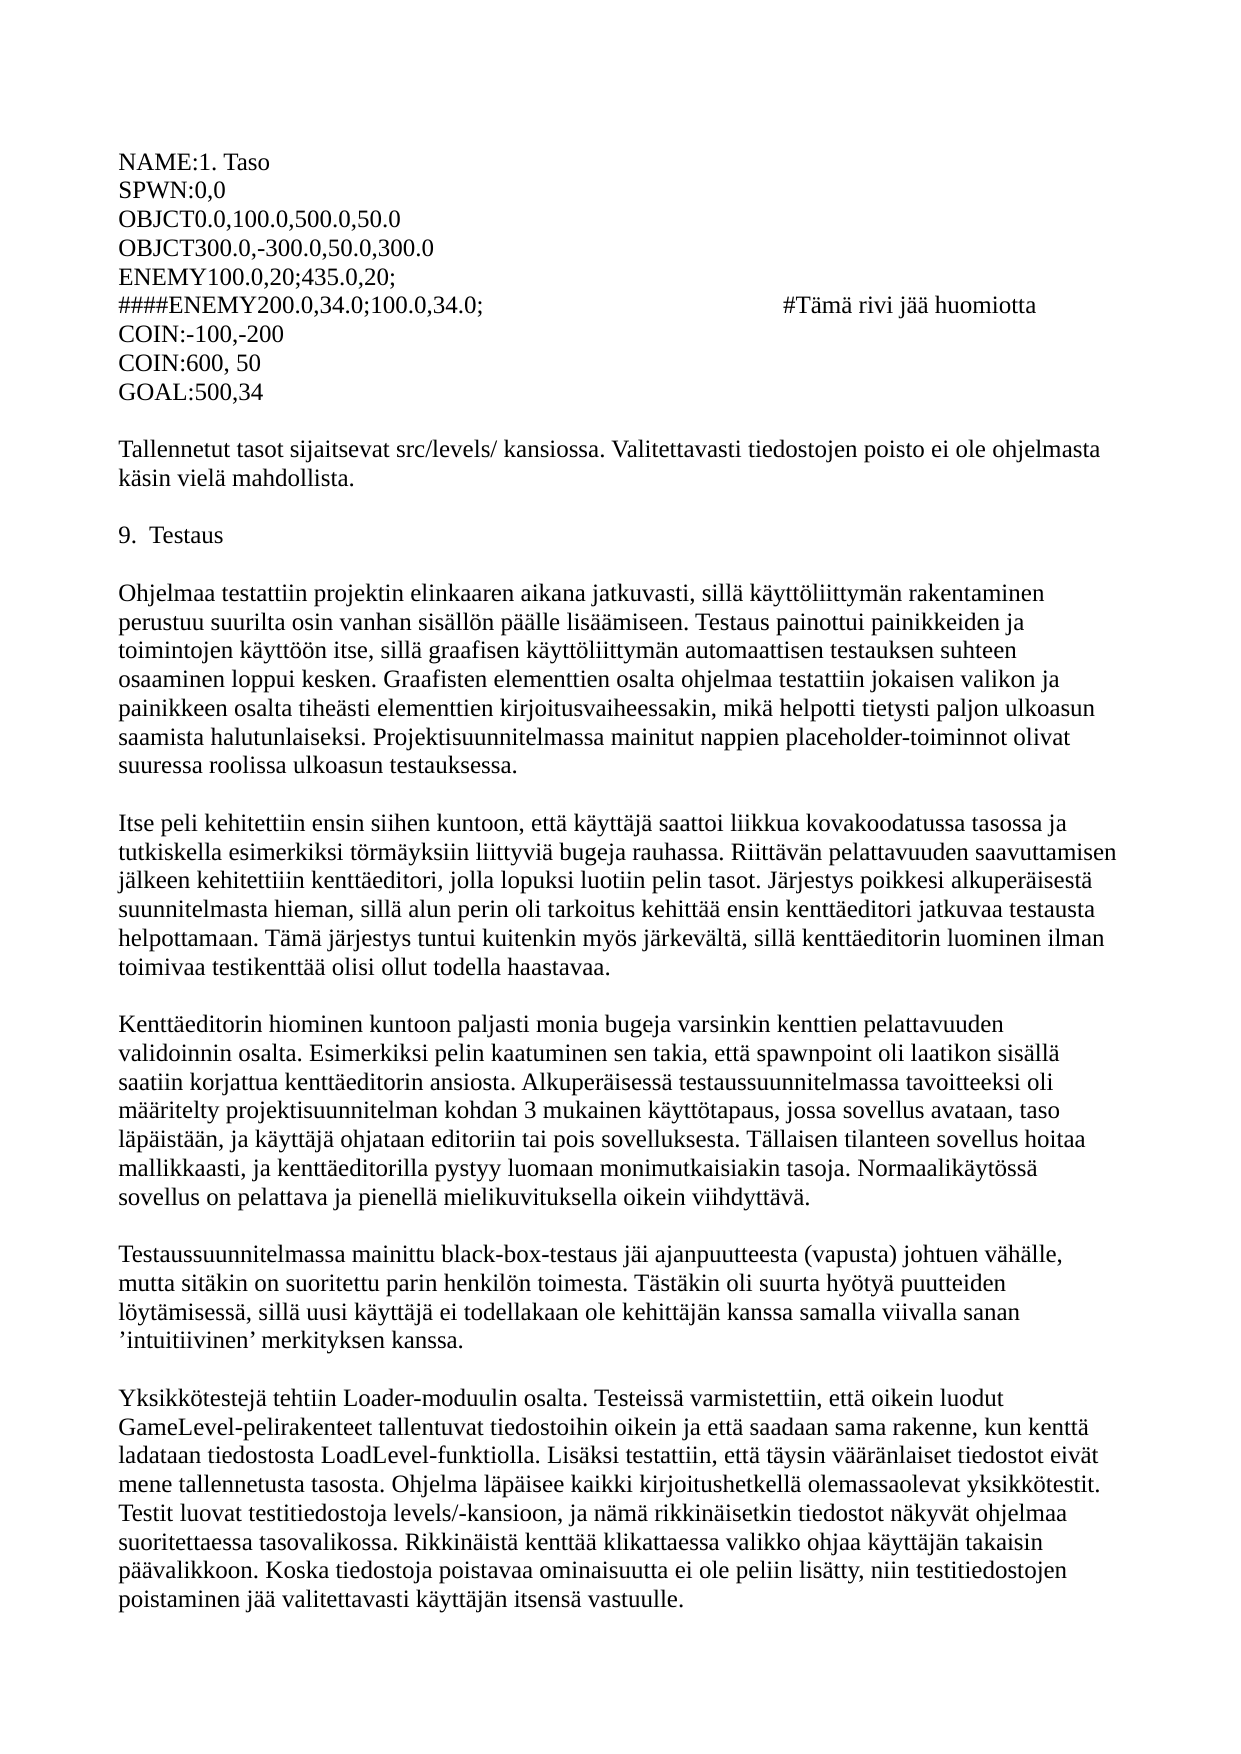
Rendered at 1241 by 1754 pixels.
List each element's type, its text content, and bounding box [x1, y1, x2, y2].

text OBJCT0.0,100.0,500.0,50.0 [118, 204, 1122, 233]
text ENEMY100.0,20;435.0,20; [118, 262, 1122, 291]
text NAME:1. Taso [118, 147, 1122, 176]
text Yksikkötestejä tehtiin Loader-moduulin osalta. Testeissä varmistettiin, että oikein luodut GameLevel-pelirakenteet tallentuvat tiedostoihin oikein ja että saadaan sama rakenne, kun kenttä ladataan tiedostosta LoadLevel-funktiolla. Lisäksi testattiin, että täysin vääränlaiset tiedostot eivät mene tallennetusta tasosta. Ohjelma läpäisee kaikki kirjoitushetkellä olemassaolevat yksikkötestit. Testit luovat testitiedostoja levels/-kansioon, ja nämä rikkinäisetkin tiedostot näkyvät ohjelmaa suoritettaessa tasovalikossa. Rikkinäistä kenttää klikattaessa valikko ohjaa käyttäjän takaisin päävalikkoon. Koska tiedostoja poistavaa ominaisuutta ei ole peliin lisätty, niin testitiedostojen poistaminen jää valitettavasti käyttäjän itsensä vastuulle. [118, 1383, 1122, 1613]
text Ohjelmaa testattiin projektin elinkaaren aikana jatkuvasti, sillä käyttöliittymän rakentaminen perustuu suurilta osin vanhan sisällön päälle lisäämiseen. Testaus painottui painikkeiden ja toimintojen käyttöön itse, sillä graafisen käyttöliittymän automaattisen testauksen suhteen osaaminen loppui kesken. Graafisten elementtien osalta ohjelmaa testattiin jokaisen valikon ja painikkeen osalta tiheästi elementtien kirjoitusvaiheessakin, mikä helpotti tietysti paljon ulkoasun saamista halutunlaiseksi. Projektisuunnitelmassa mainitut nappien placeholder-toiminnot olivat suuressa roolissa ulkoasun testauksessa. [118, 578, 1122, 779]
text GOAL:500,34 [118, 377, 1122, 406]
text SPWN:0,0 [118, 176, 1122, 204]
text 9. Testaus [118, 521, 1122, 549]
text COIN:600, 50 [118, 348, 1122, 377]
text Itse peli kehitettiin ensin siihen kuntoon, että käyttäjä saattoi liikkua kovakoodatussa tasossa ja tutkiskella esimerkiksi törmäyksiin liittyviä bugeja rauhassa. Riittävän pelattavuuden saavuttamisen jälkeen kehitettiiin kenttäeditori, jolla lopuksi luotiin pelin tasot. Järjestys poikkesi alkuperäisestä suunnitelmasta hieman, sillä alun perin oli tarkoitus kehittää ensin kenttäeditori jatkuvaa testausta helpottamaan. Tämä järjestys tuntui kuitenkin myös järkevältä, sillä kenttäeditorin luominen ilman toimivaa testikenttää olisi ollut todella haastavaa. [118, 808, 1122, 981]
text ####ENEMY200.0,34.0;100.0,34.0; #Tämä rivi jää huomiotta [118, 291, 1122, 319]
text OBJCT300.0,-300.0,50.0,300.0 [118, 233, 1122, 262]
text Kenttäeditorin hiominen kuntoon paljasti monia bugeja varsinkin kenttien pelattavuuden validoinnin osalta. Esimerkiksi pelin kaatuminen sen takia, että spawnpoint oli laatikon sisällä saatiin korjattua kenttäeditorin ansiosta. Alkuperäisessä testaussuunnitelmassa tavoitteeksi oli määritelty projektisuunnitelman kohdan 3 mukainen käyttötapaus, jossa sovellus avataan, taso läpäistään, ja käyttäjä ohjataan editoriin tai pois sovelluksesta. Tällaisen tilanteen sovellus hoitaa mallikkaasti, ja kenttäeditorilla pystyy luomaan monimutkaisiakin tasoja. Normaalikäytössä sovellus on pelattava ja pienellä mielikuvituksella oikein viihdyttävä. [118, 1009, 1122, 1211]
text COIN:-100,-200 [118, 319, 1122, 348]
text Testaussuunnitelmassa mainittu black-box-testaus jäi ajanpuutteesta (vapusta) johtuen vähälle, mutta sitäkin on suoritettu parin henkilön toimesta. Tästäkin oli suurta hyötyä puutteiden löytämisessä, sillä uusi käyttäjä ei todellakaan ole kehittäjän kanssa samalla viivalla sanan ’intuitiivinen’ merkityksen kanssa. [118, 1239, 1122, 1354]
text Tallennetut tasot sijaitsevat src/levels/ kansiossa. Valitettavasti tiedostojen poisto ei ole ohjelmasta käsin vielä mahdollista. [118, 434, 1122, 492]
